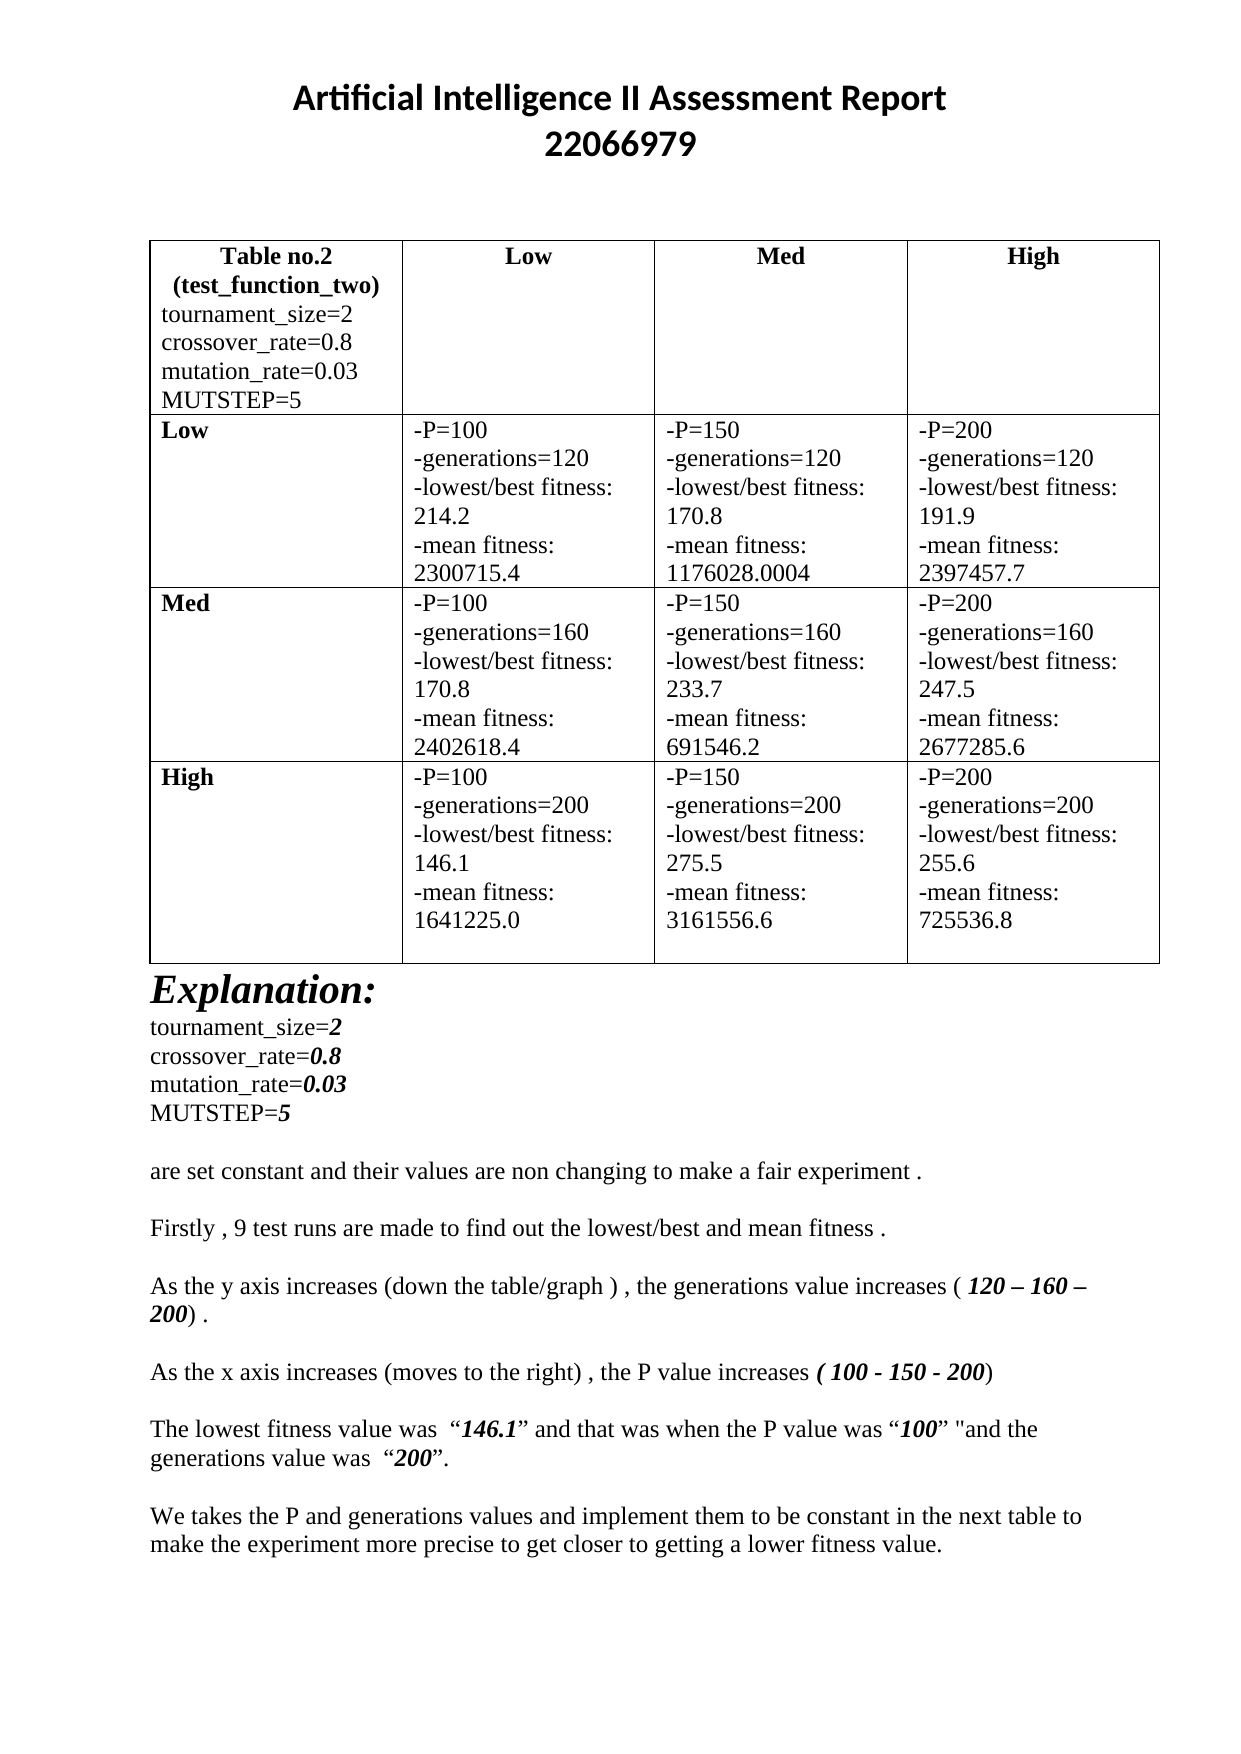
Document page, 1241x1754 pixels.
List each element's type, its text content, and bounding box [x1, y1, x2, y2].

table_cell -P=200 -generations=120 -lowest/best fitness: 191.9 -mean fitness: 2397457.7 [908, 415, 1159, 587]
table_cell -P=100 -generations=120 -lowest/best fitness: 214.2 -mean fitness: 2300715.4 [403, 415, 654, 587]
text The lowest fitness value was “146.1” and that was when the P value was “100” "and the generations value was “200”. [150, 1414, 1090, 1472]
text As the x axis increases (moves to the right) , the P value increases ( 100 - 150 - 200) [150, 1357, 1090, 1386]
table_cell -P=150 -generations=120 -lowest/best fitness: 170.8 -mean fitness: 1176028.0004 [655, 415, 907, 587]
table_cell Low [151, 415, 402, 587]
text MUTSTEP=5 [150, 1098, 1090, 1127]
table_header High [908, 241, 1159, 414]
text are set constant and their values are non changing to make a fair experiment . [150, 1156, 1090, 1184]
table_cell Med [151, 588, 402, 761]
table_cell -P=100 -generations=160 -lowest/best fitness: 170.8 -mean fitness: 2402618.4 [403, 588, 654, 761]
text crossover_rate=0.8 [150, 1041, 1090, 1069]
table_cell -P=150 -generations=200 -lowest/best fitness: 275.5 -mean fitness: 3161556.6 [655, 762, 907, 963]
table_header Table no.2 (test_function_two) tournament_size=2 crossover_rate=0.8 mutation_rate=0.03 MUTSTEP=5 [151, 241, 402, 414]
text Firstly , 9 test runs are made to find out the lowest/best and mean fitness . [150, 1213, 1090, 1242]
text tournament_size=2 [150, 1012, 1090, 1041]
table_cell -P=150 -generations=160 -lowest/best fitness: 233.7 -mean fitness: 691546.2 [655, 588, 907, 761]
text mutation_rate=0.03 [150, 1069, 1090, 1098]
table_header Low [403, 241, 654, 414]
table_cell High [151, 762, 402, 963]
text Explanation: [150, 964, 1090, 1012]
table_header Med [655, 241, 907, 414]
text We takes the P and generations values and implement them to be constant in the next table to make the experiment more precise to get closer to getting a lower fitness value. [150, 1501, 1090, 1558]
table_cell -P=200 -generations=160 -lowest/best fitness: 247.5 -mean fitness: 2677285.6 [908, 588, 1159, 761]
table_cell -P=200 -generations=200 -lowest/best fitness: 255.6 -mean fitness: 725536.8 [908, 762, 1159, 963]
table_cell -P=100 -generations=200 -lowest/best fitness: 146.1 -mean fitness: 1641225.0 [403, 762, 654, 963]
text As the y axis increases (down the table/graph ) , the generations value increases ( 120 – 160 – 200) . [150, 1271, 1090, 1328]
